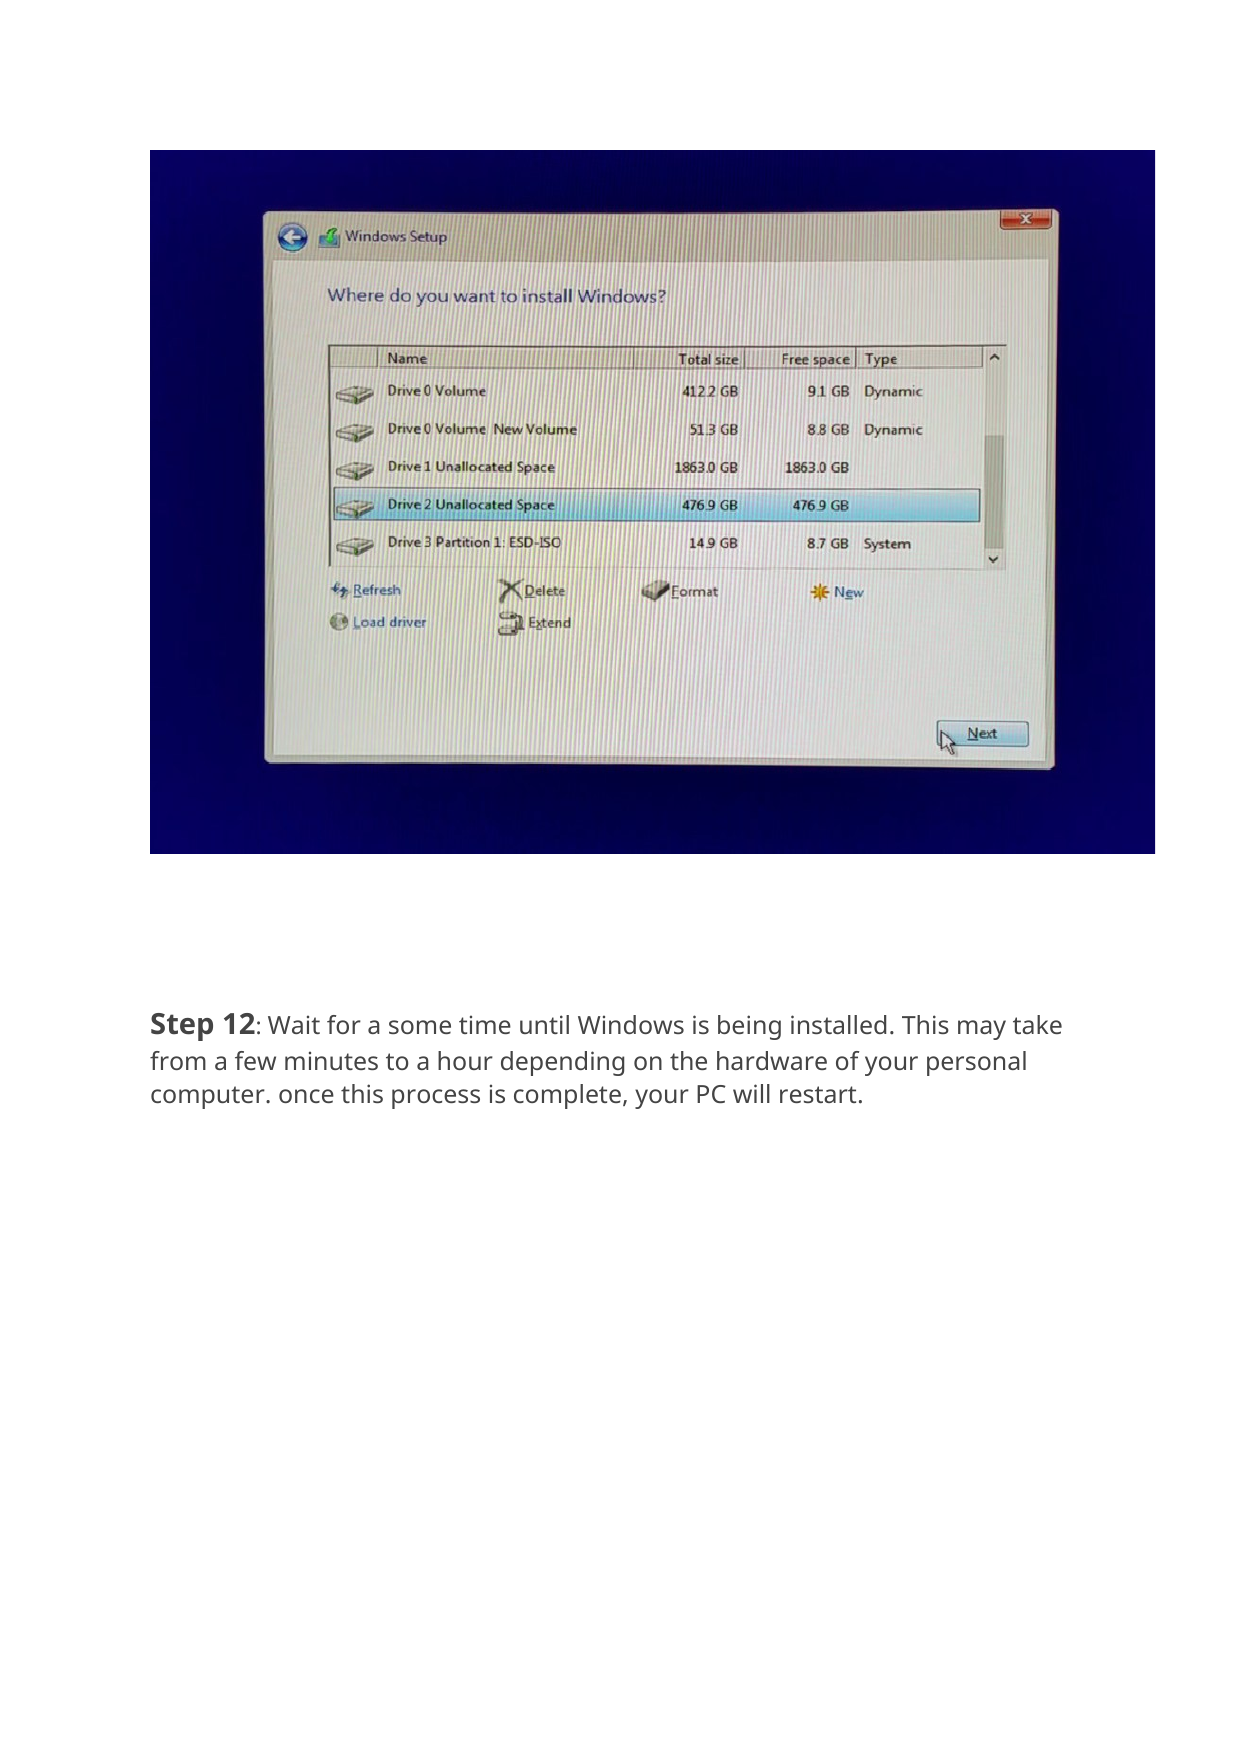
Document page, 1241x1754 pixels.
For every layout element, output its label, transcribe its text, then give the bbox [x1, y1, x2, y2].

picture [150, 150, 1156, 854]
text Step 12: Wait for a some time until Windows is being installed. This may take from a few minutes to a hour depending on the hardware of your personal computer. once this process is complete, your PC will restart. [150, 1003, 1090, 1111]
